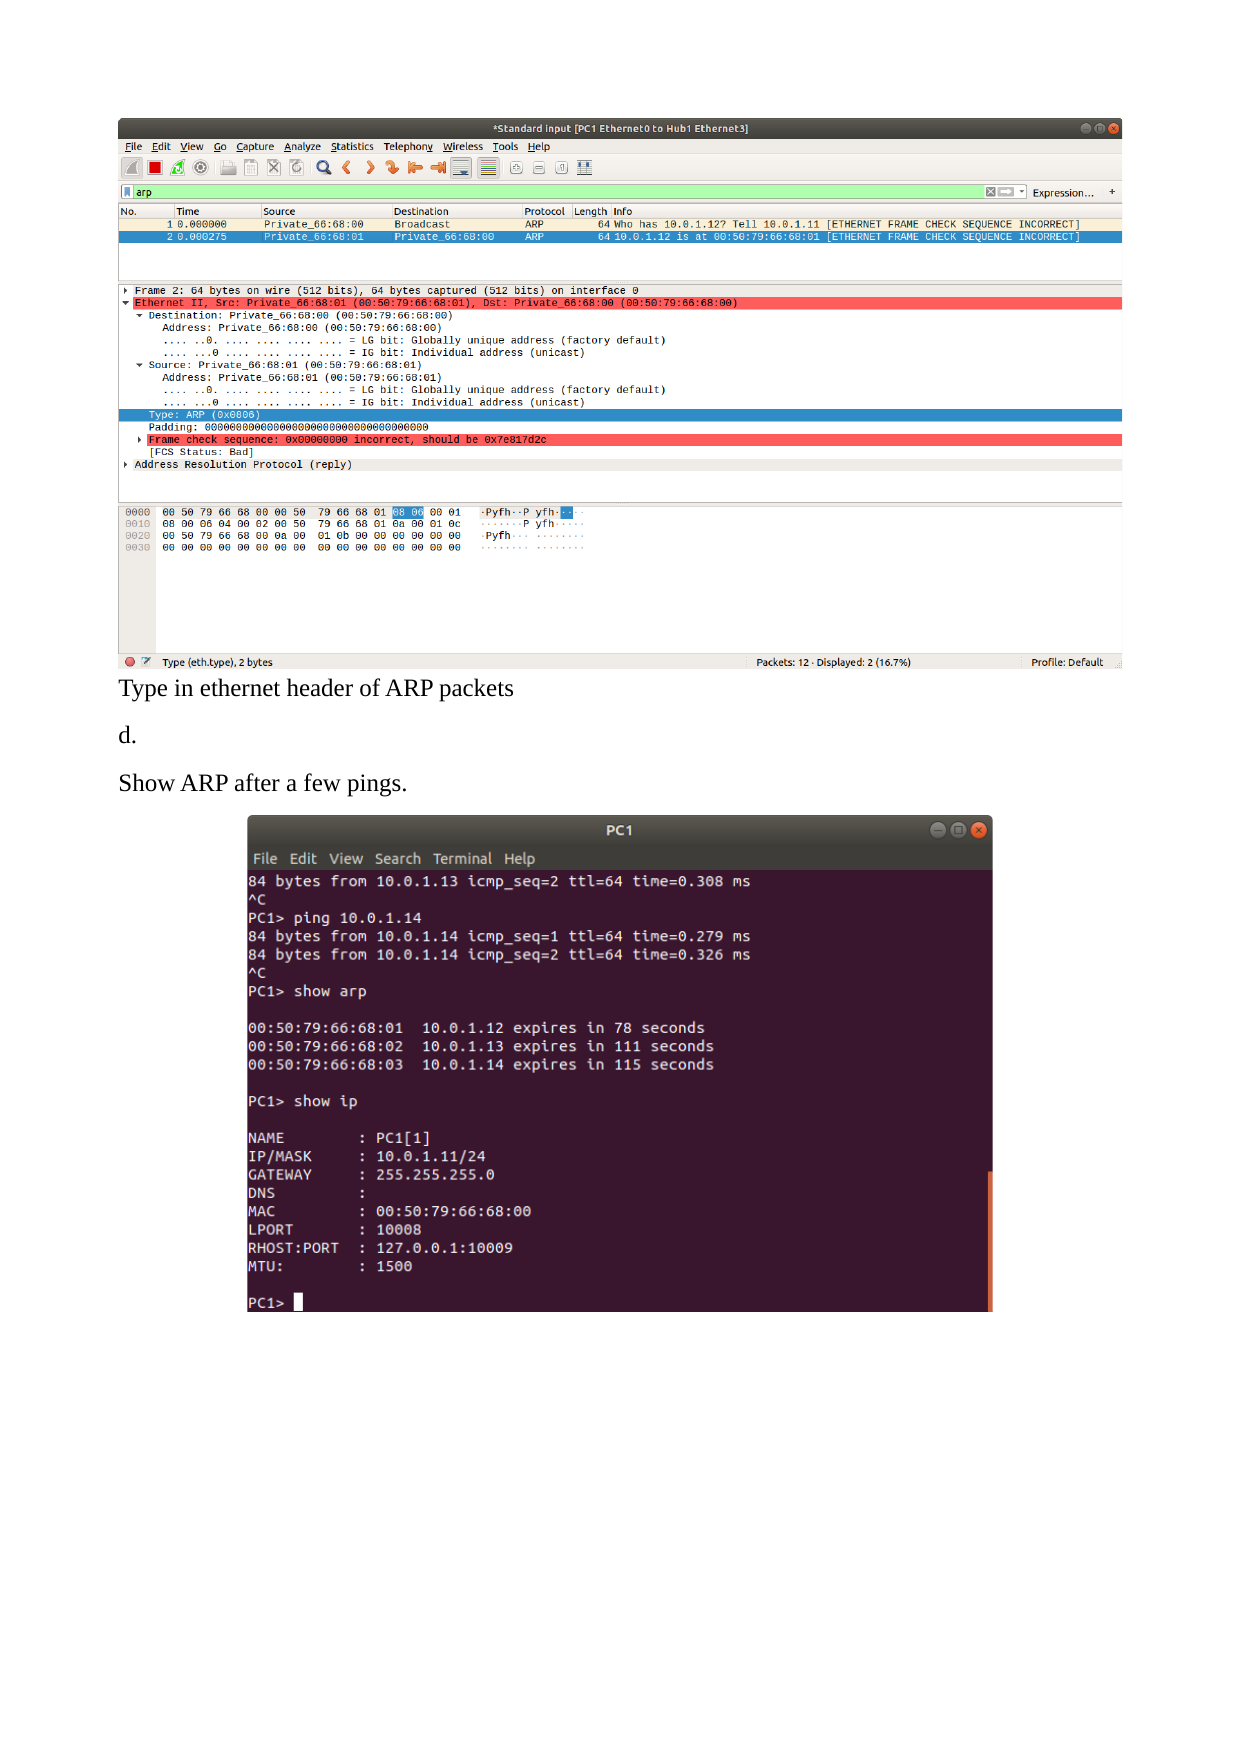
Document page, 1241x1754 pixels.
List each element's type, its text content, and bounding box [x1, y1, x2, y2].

text Show ARP after a few pings. [118, 768, 1122, 797]
text d. [118, 721, 1122, 749]
picture [118, 118, 1123, 669]
picture [247, 815, 993, 1312]
text Type in ethernet header of ARP packets [118, 669, 1122, 702]
